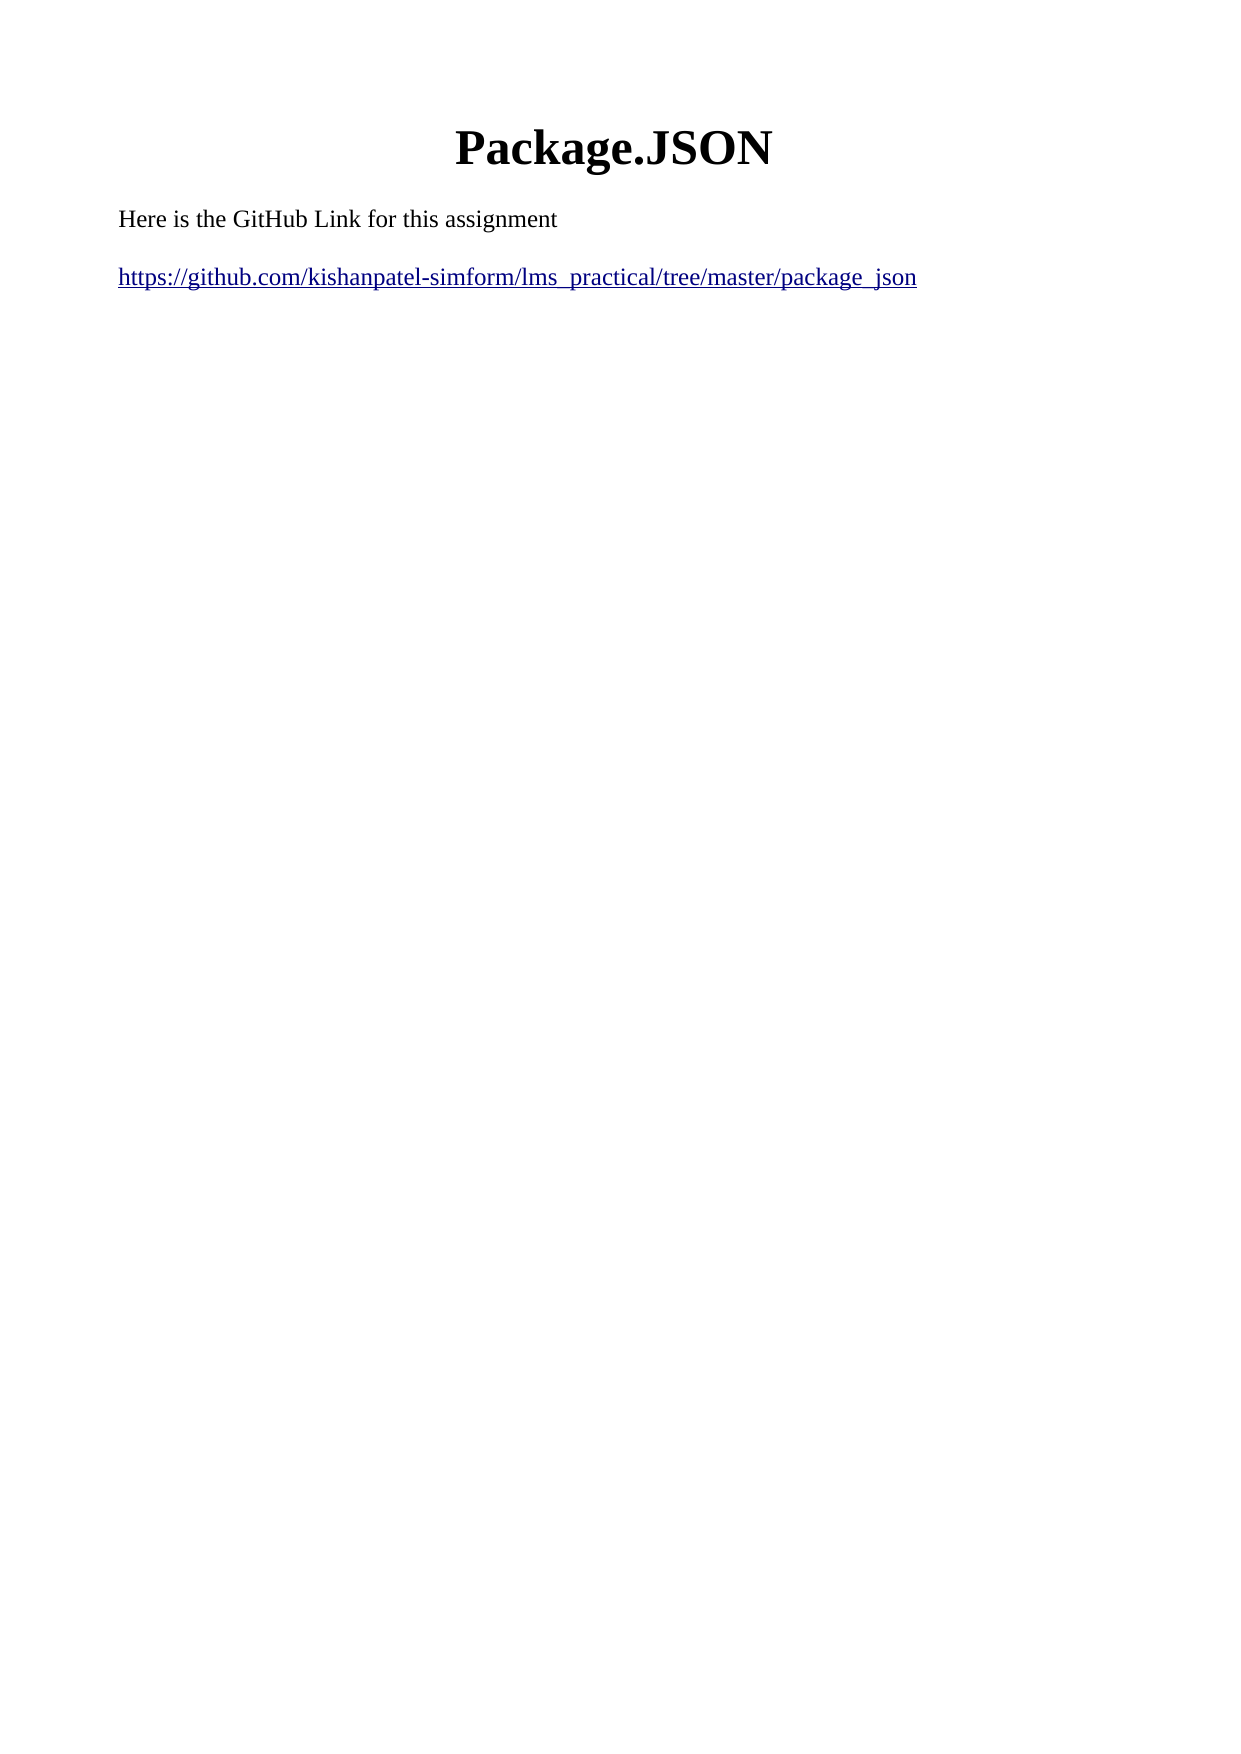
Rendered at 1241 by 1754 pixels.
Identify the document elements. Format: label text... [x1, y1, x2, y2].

text Here is the GitHub Link for this assignment [118, 204, 1122, 233]
text https://github.com/kishanpatel-simform/lms_practical/tree/master/package_json [118, 262, 1122, 291]
text Package.JSON [118, 118, 1122, 176]
